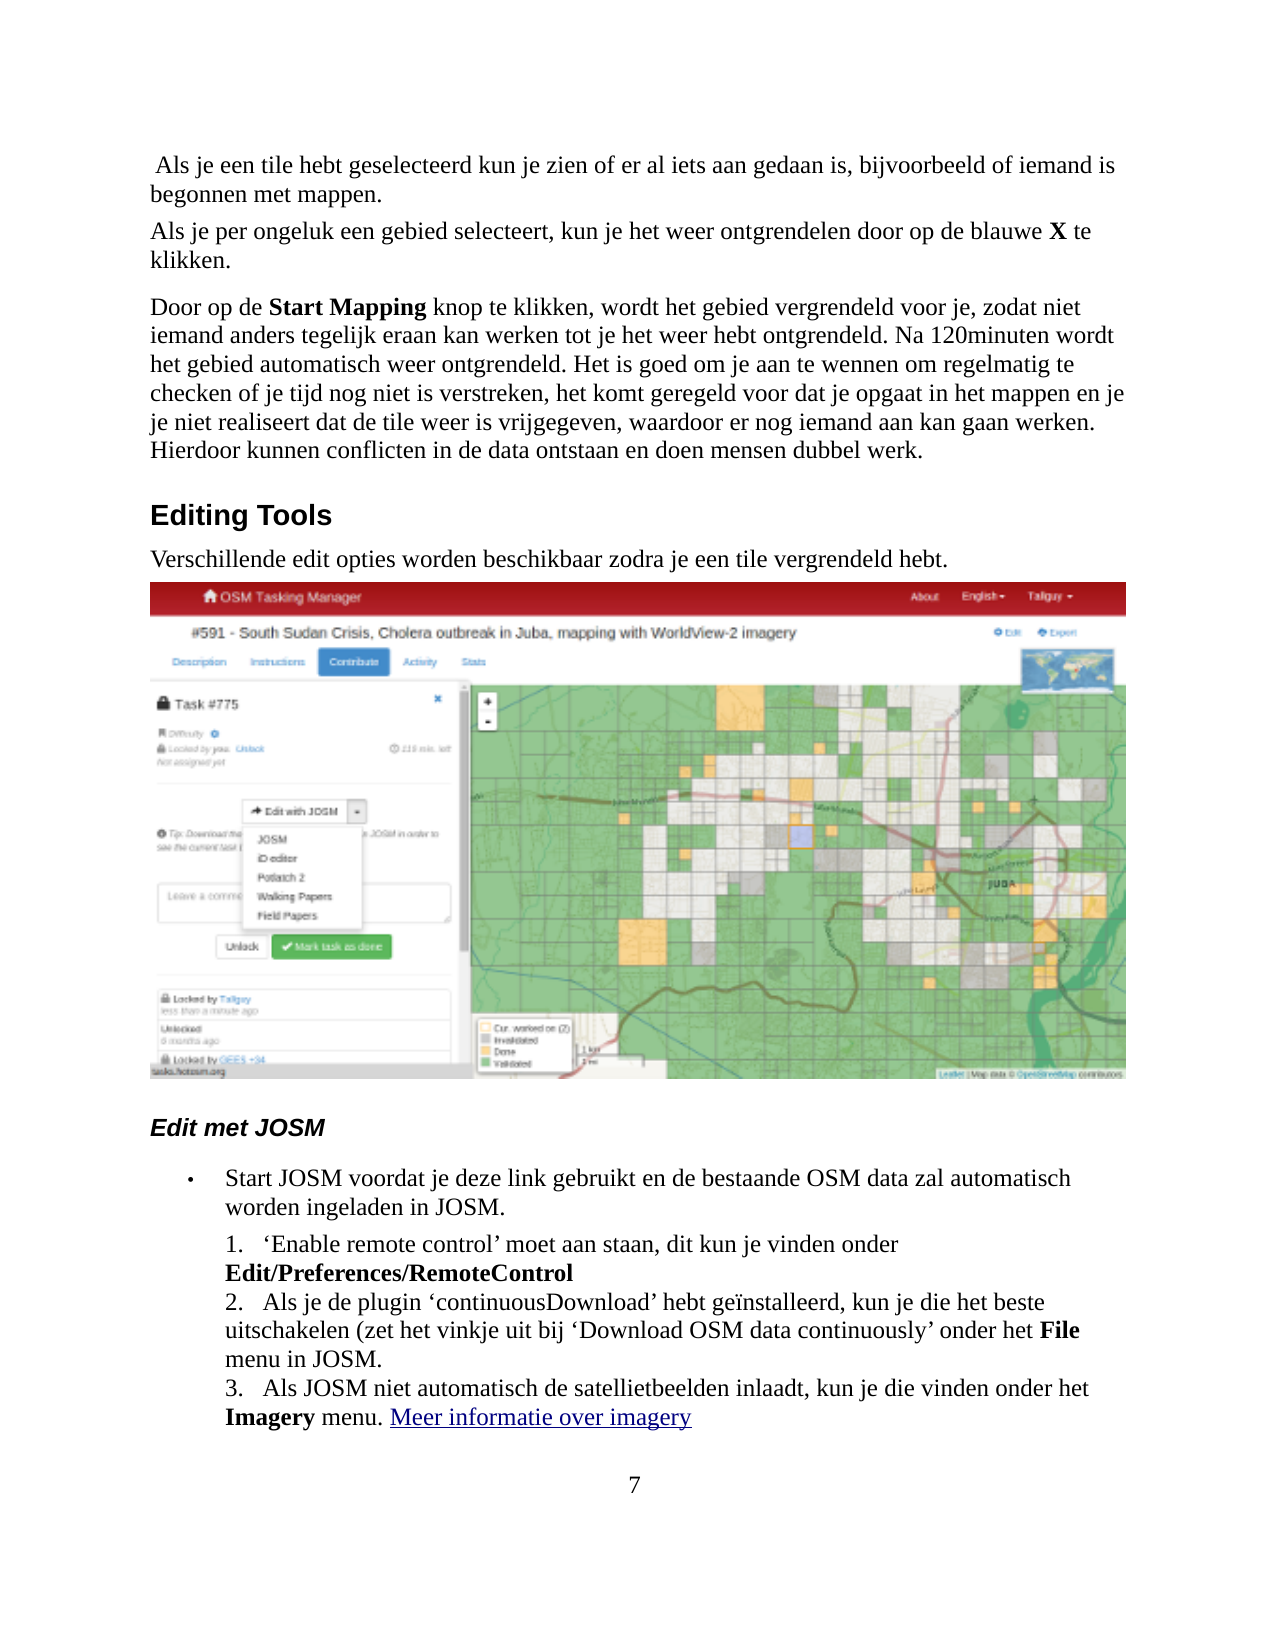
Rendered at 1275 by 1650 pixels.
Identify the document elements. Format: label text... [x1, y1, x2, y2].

list Start JOSM voordat je deze link gebruikt en de bestaande OSM data zal automatisch worden ingeladen in JOSM. [187, 1163, 1125, 1220]
list Als JOSM niet automatisch de satellietbeelden inlaadt, kun je die vinden onder het Imagery menu. Meer informatie over imagery [225, 1373, 1125, 1431]
list Als je de plugin ‘continuousDownload’ hebt geïnstalleerd, kun je die het beste uitschakelen (zet het vinkje uit bij ‘Download OSM data continuously’ onder het File menu in JOSM. [225, 1287, 1125, 1373]
text Als je per ongeluk een gebied selecteert, kun je het weer ontgrendelen door op de blauwe X te klikken. [150, 216, 1125, 274]
text Verschillende edit opties worden beschikbaar zodra je een tile vergrendeld hebt. [150, 544, 1125, 573]
text Door op de Start Mapping knop te klikken, wordt het gebied vergrendeld voor je, zodat niet iemand anders tegelijk eraan kan werken tot je het weer hebt ontgrendeld. Na 120minuten wordt het gebied automatisch weer ontgrendeld. Het is goed om je aan te wennen om regelmatig te checken of je tijd nog niet is verstreken, het komt geregeld voor dat je opgaat in het mappen en je je niet realiseert dat de tile weer is vrijgegeven, waardoor er nog iemand aan kan gaan werken. Hierdoor kunnen conflicten in de data ontstaan en doen mensen dubbel werk. [150, 292, 1125, 464]
subtitle Edit met JOSM [150, 1113, 1125, 1141]
text Als je een tile hebt geselecteerd kun je zien of er al iets aan gedaan is, bijvoorbeeld of iemand is begonnen met mappen. [150, 150, 1125, 207]
list ‘Enable remote control’ moet aan staan, dit kun je vinden onder Edit/Preferences/RemoteControl [225, 1229, 1125, 1287]
picture [150, 582, 1126, 1079]
subtitle Editing Tools [150, 498, 1125, 532]
